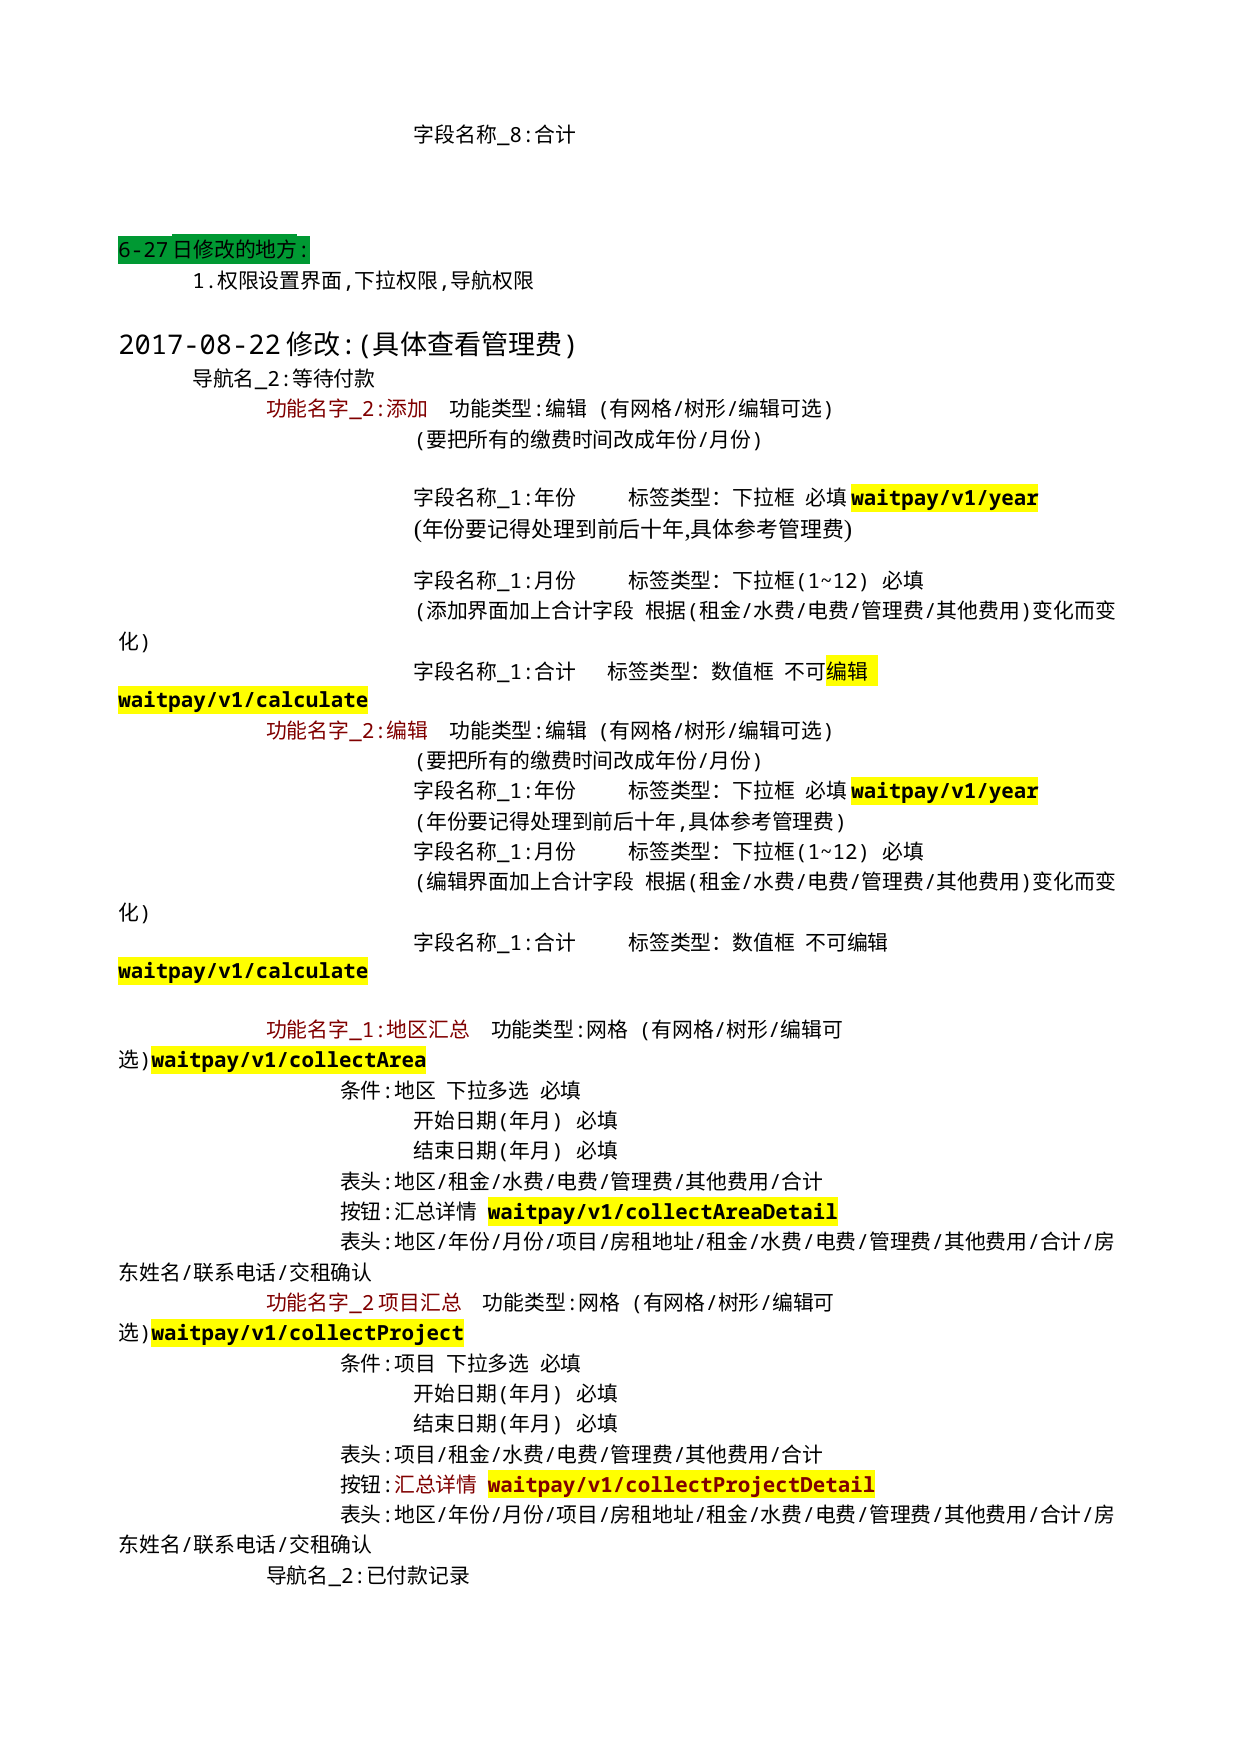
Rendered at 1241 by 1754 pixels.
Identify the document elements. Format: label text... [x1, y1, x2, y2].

text 字段名称_1:年份 标签类型：下拉框 必填waitpay/v1/year [118, 775, 1122, 805]
text 结束日期(年月) 必填 [118, 1135, 1122, 1165]
text (年份要记得处理到前后十年,具体参考管理费) [118, 512, 1122, 543]
text 功能名字_2项目汇总 功能类型:网格 (有网格/树形/编辑可选)waitpay/v1/collectProject [118, 1286, 1122, 1347]
text 功能名字_2:添加 功能类型:编辑 (有网格/树形/编辑可选) [118, 392, 1122, 423]
text 表头:地区/租金/水费/电费/管理费/其他费用/合计 [118, 1165, 1122, 1195]
text 字段名称_1:年份 标签类型：下拉框 必填waitpay/v1/year [118, 482, 1122, 512]
text 结束日期(年月) 必填 [118, 1407, 1122, 1438]
text 表头:地区/年份/月份/项目/房租地址/租金/水费/电费/管理费/其他费用/合计/房东姓名/联系电话/交租确认 [118, 1498, 1122, 1559]
text 字段名称_1:合计 标签类型：数值框 不可编辑 waitpay/v1/calculate [118, 655, 1122, 714]
text (编辑界面加上合计字段 根据(租金/水费/电费/管理费/其他费用)变化而变化) [118, 866, 1122, 926]
text 功能名字_2:编辑 功能类型:编辑 (有网格/树形/编辑可选) [118, 714, 1122, 744]
text 按钮:汇总详情 waitpay/v1/collectAreaDetail [118, 1195, 1122, 1226]
text 导航名_2:已付款记录 [118, 1559, 1122, 1589]
text 功能名字_1:地区汇总 功能类型:网格 (有网格/树形/编辑可选)waitpay/v1/collectArea [118, 1013, 1122, 1074]
text 导航名_2:等待付款 [118, 362, 1122, 392]
text 开始日期(年月) 必填 [118, 1104, 1122, 1135]
text 1.权限设置界面,下拉权限,导航权限 [118, 264, 1122, 294]
text (添加界面加上合计字段 根据(租金/水费/电费/管理费/其他费用)变化而变化) [118, 595, 1122, 655]
text 字段名称_1:月份 标签类型：下拉框(1~12) 必填 [118, 835, 1122, 866]
text (要把所有的缴费时间改成年份/月份) [118, 744, 1122, 775]
text 按钮:汇总详情 waitpay/v1/collectProjectDetail [118, 1468, 1122, 1498]
text 字段名称_1:合计 标签类型：数值框 不可编辑 waitpay/v1/calculate [118, 926, 1122, 985]
text 字段名称_8:合计 [118, 118, 1122, 148]
text 开始日期(年月) 必填 [118, 1377, 1122, 1407]
text 表头:项目/租金/水费/电费/管理费/其他费用/合计 [118, 1438, 1122, 1468]
text 表头:地区/年份/月份/项目/房租地址/租金/水费/电费/管理费/其他费用/合计/房东姓名/联系电话/交租确认 [118, 1226, 1122, 1286]
text (年份要记得处理到前后十年,具体参考管理费) [118, 805, 1122, 835]
text 6-27日修改的地方: [118, 234, 1122, 264]
text (要把所有的缴费时间改成年份/月份) [118, 423, 1122, 453]
text 字段名称_1:月份 标签类型：下拉框(1~12) 必填 [118, 564, 1122, 595]
text 条件:项目 下拉多选 必填 [118, 1347, 1122, 1377]
text 条件:地区 下拉多选 必填 [118, 1074, 1122, 1104]
text 2017-08-22修改:(具体查看管理费) [118, 323, 1122, 362]
